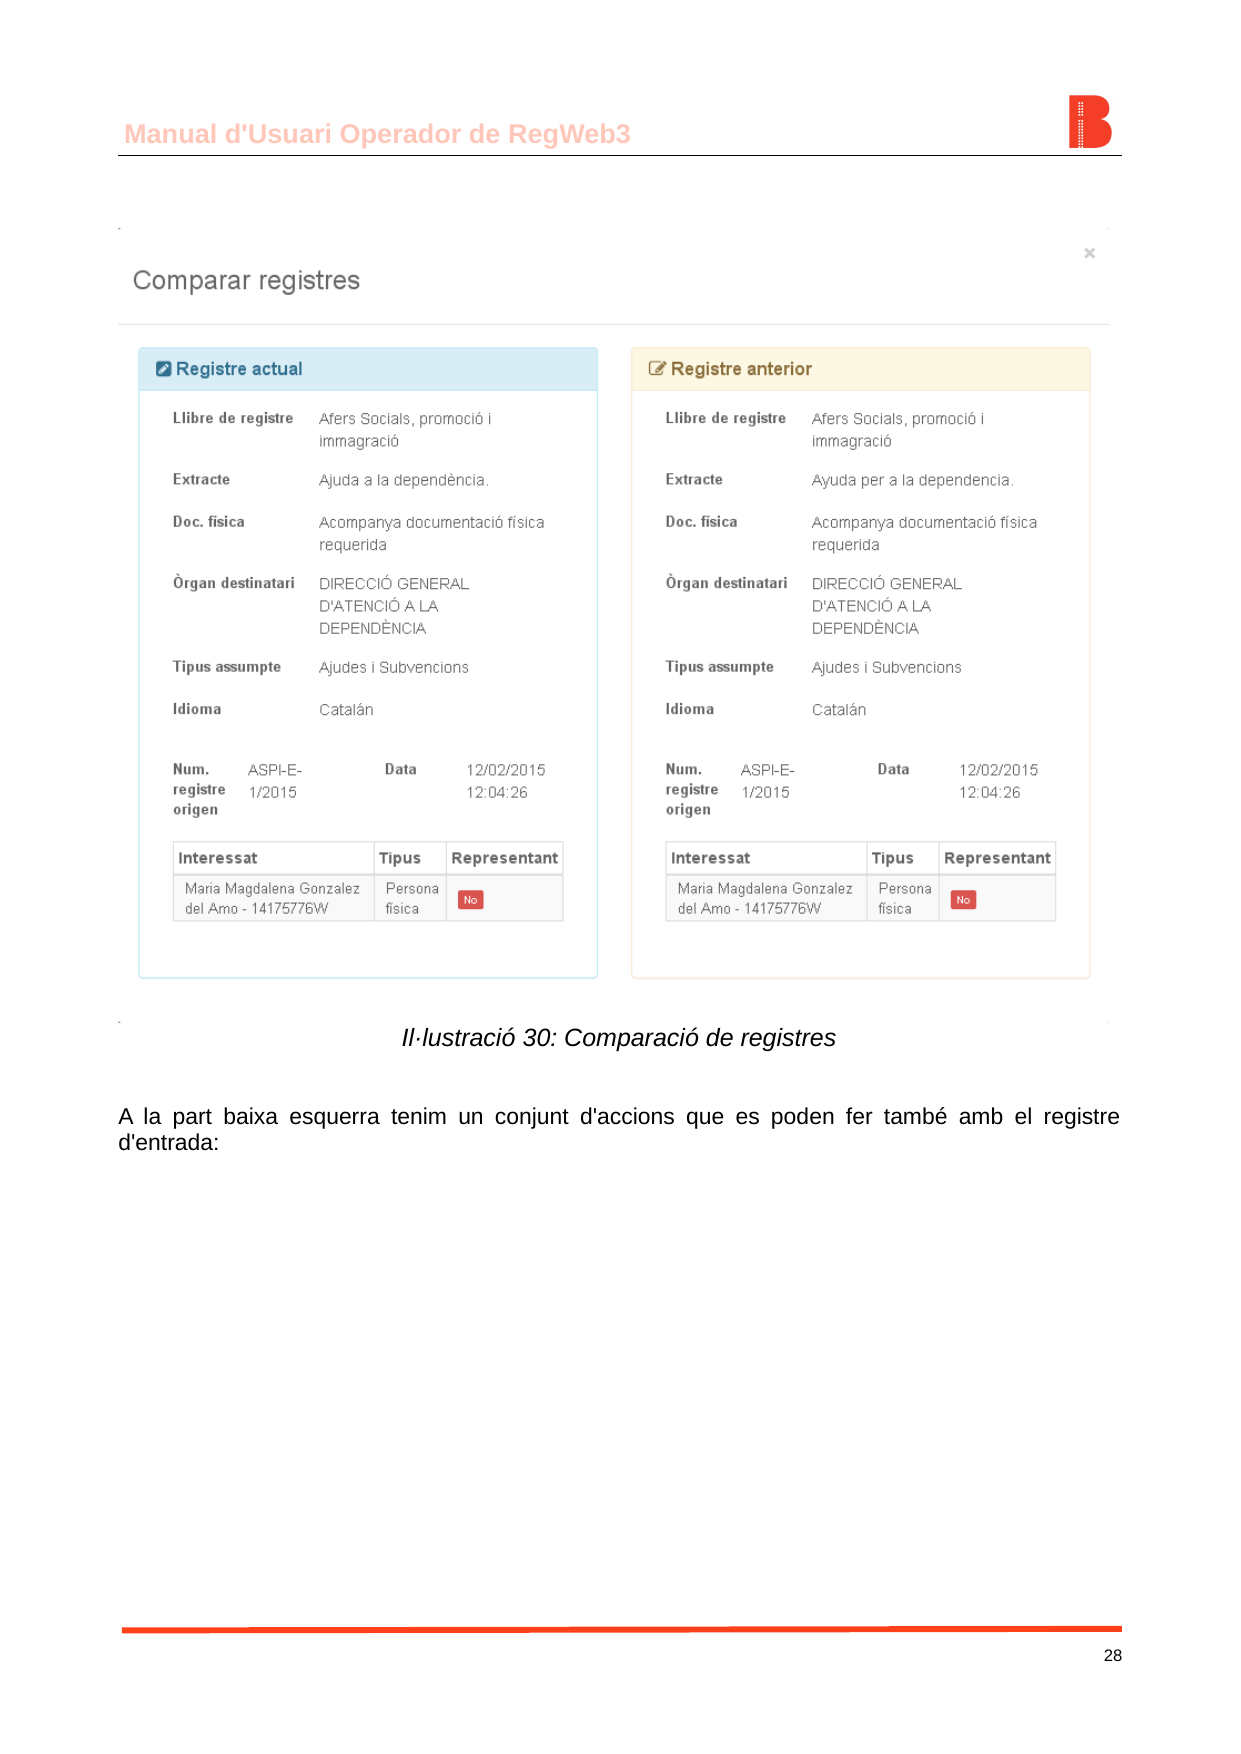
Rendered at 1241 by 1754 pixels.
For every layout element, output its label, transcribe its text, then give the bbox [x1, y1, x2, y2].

picture [118, 228, 1110, 1023]
text A la part baixa esquerra tenim un conjunt d'accions que es poden fer també amb el registre d'entrada: [118, 1103, 1122, 1156]
picture [1063, 94, 1117, 150]
text Il·lustració 30: Comparació de registres [118, 228, 1122, 1051]
